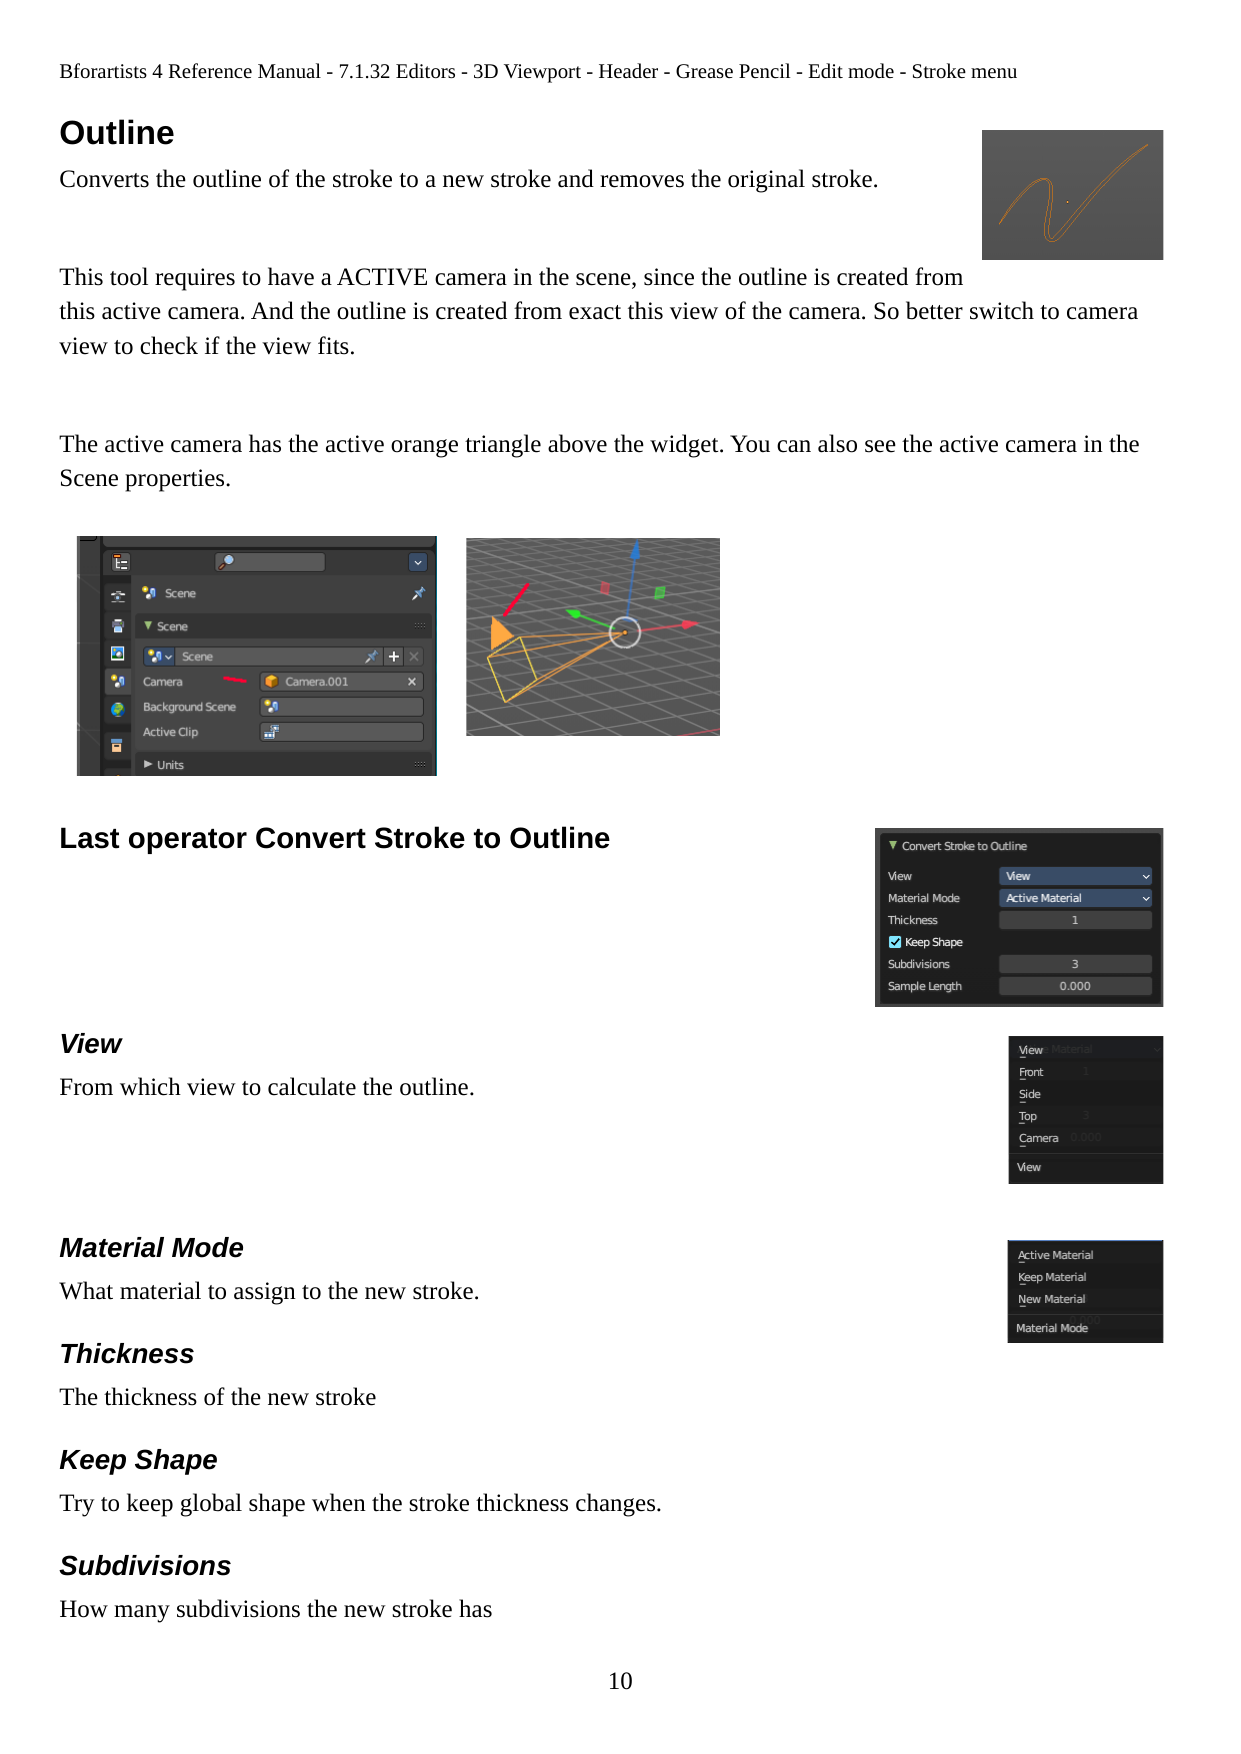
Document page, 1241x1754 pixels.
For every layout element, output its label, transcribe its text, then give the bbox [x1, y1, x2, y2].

text Converts the outline of the stroke to a new stroke and removes the original stroke. [59, 164, 982, 192]
picture [982, 130, 1164, 260]
subtitle Keep Shape [59, 1443, 1181, 1475]
subtitle Thickness [59, 1337, 1181, 1369]
text Try to keep global shape when the stroke thickness changes. [59, 1488, 1181, 1516]
subtitle Material Mode [59, 1231, 1181, 1263]
subtitle Last operator Convert Stroke to Outline [59, 821, 1181, 855]
picture [76, 536, 437, 776]
picture [1008, 1036, 1164, 1184]
picture [875, 828, 1164, 1007]
subtitle View [59, 1027, 1181, 1059]
picture [466, 538, 720, 736]
text From which view to calculate the outline. [59, 1072, 1008, 1101]
text The active camera has the active orange triangle above the widget. You can also see the active camera in the Scene properties. [59, 429, 1181, 492]
picture [1007, 1240, 1164, 1343]
subtitle Subdivisions [59, 1549, 1181, 1581]
subtitle Outline [59, 113, 1181, 151]
text The thickness of the new stroke [59, 1382, 1181, 1411]
text What material to assign to the new stroke. [59, 1276, 1007, 1304]
text How many subdivisions the new stroke has [59, 1594, 1181, 1622]
text This tool requires to have a ACTIVE camera in the scene, since the outline is created from this active camera. And the outline is created from exact this view of the camera. So better switch to camera view to check if the view fits. [59, 262, 1181, 359]
